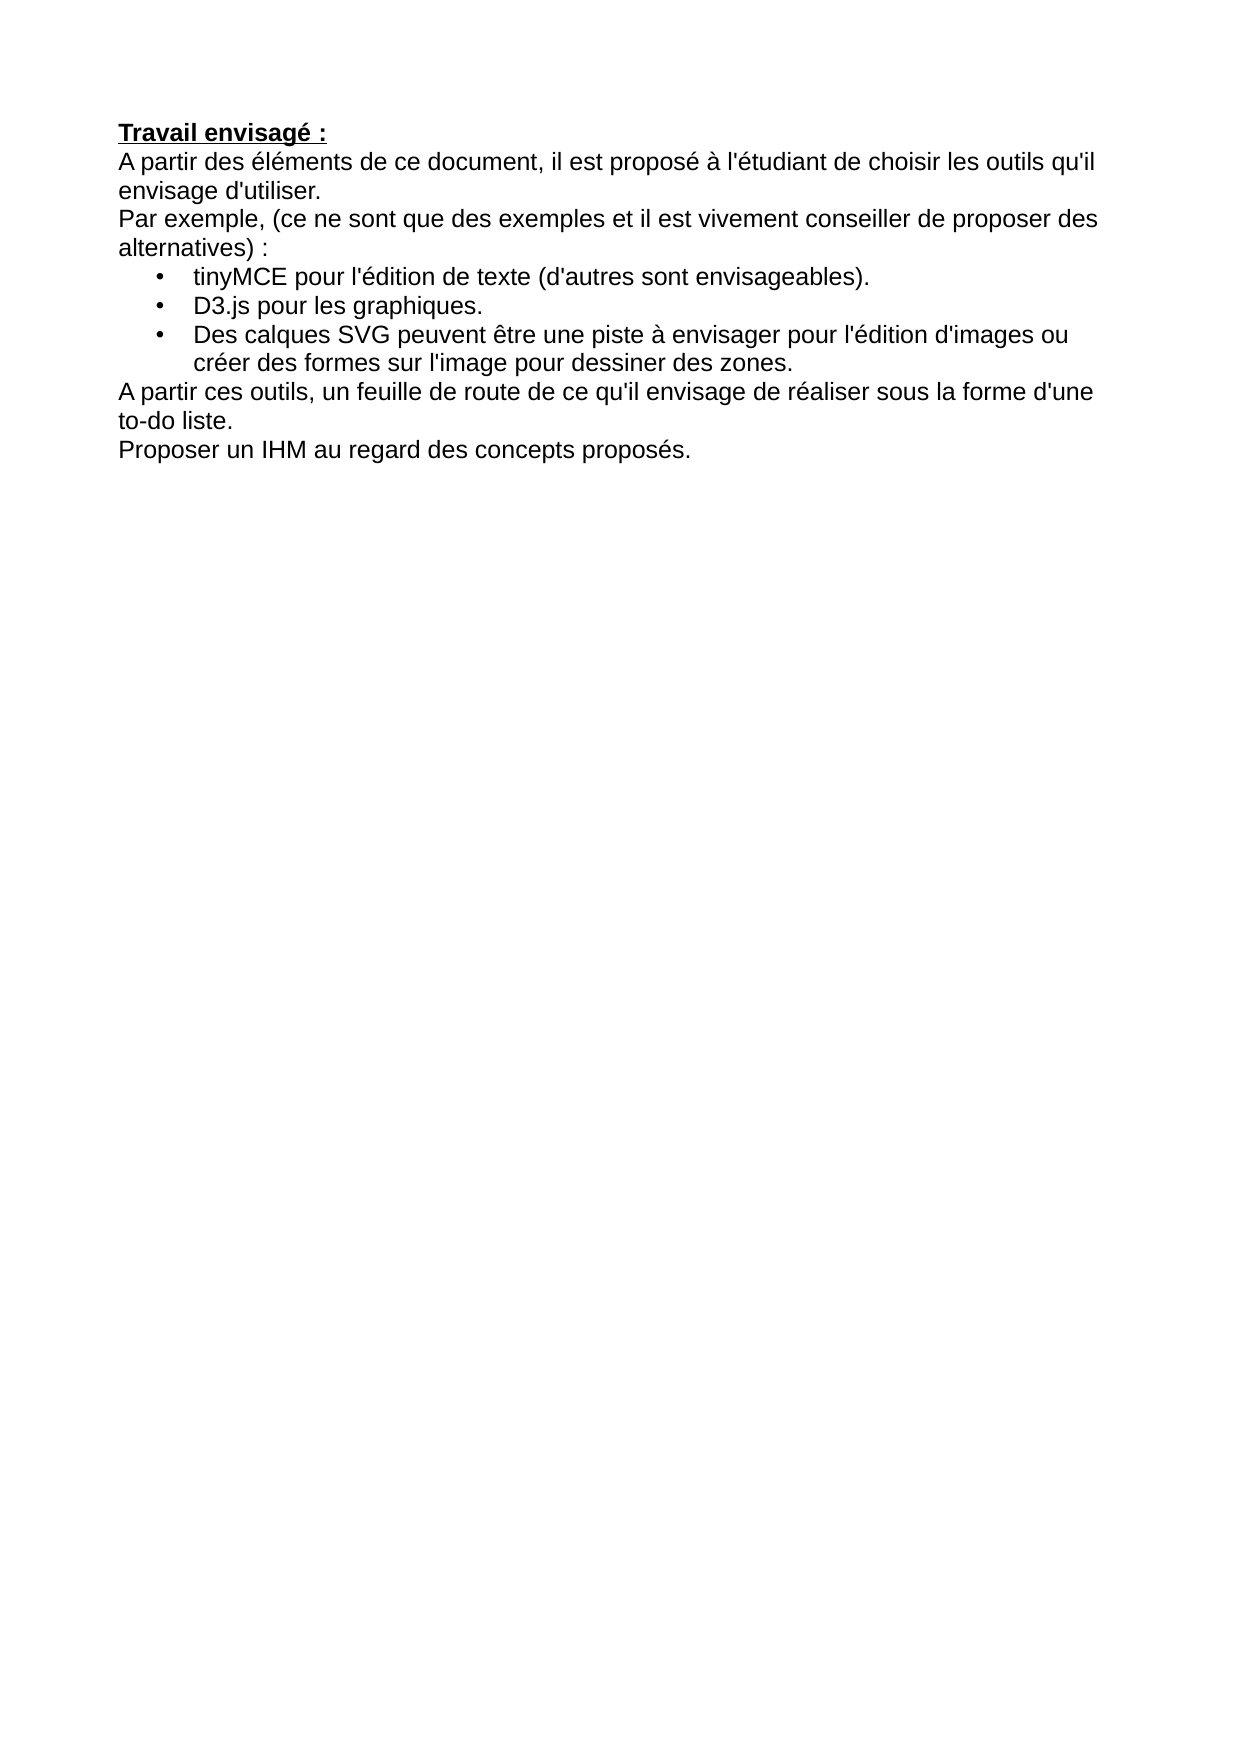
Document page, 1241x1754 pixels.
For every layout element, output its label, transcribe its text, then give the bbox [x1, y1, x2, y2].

text A partir ces outils, un feuille de route de ce qu'il envisage de réaliser sous la forme d'une to-do liste. [118, 377, 1122, 435]
list Travail envisagé : [118, 118, 1122, 147]
list Des calques SVG peuvent être une piste à envisager pour l'édition d'images ou créer des formes sur l'image pour dessiner des zones. [156, 319, 1122, 377]
text A partir des éléments de ce document, il est proposé à l'étudiant de choisir les outils qu'il envisage d'utiliser. [118, 147, 1122, 204]
list tinyMCE pour l'édition de texte (d'autres sont envisageables). [156, 262, 1122, 291]
text Proposer un IHM au regard des concepts proposés. [118, 435, 1122, 463]
text Par exemple, (ce ne sont que des exemples et il est vivement conseiller de proposer des alternatives) : [118, 204, 1122, 262]
list D3.js pour les graphiques. [156, 291, 1122, 319]
